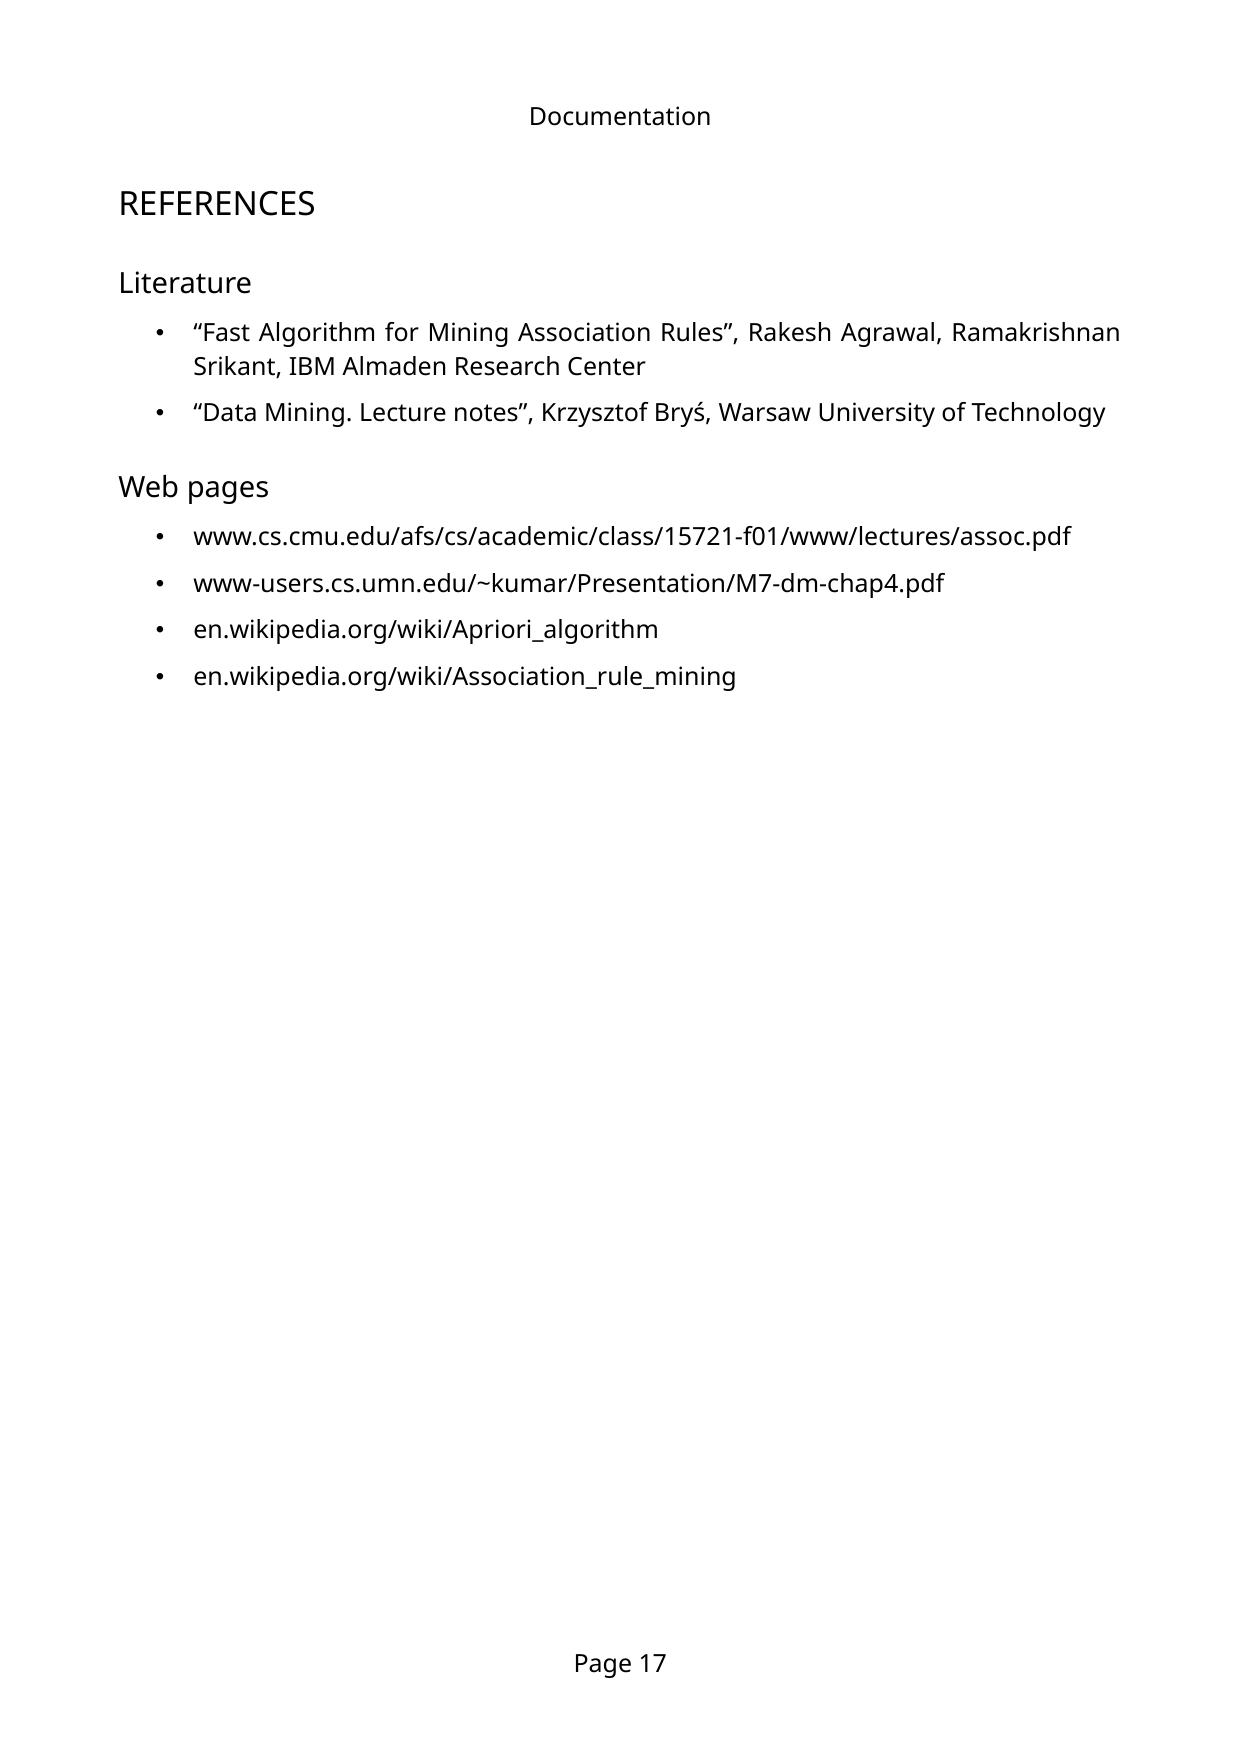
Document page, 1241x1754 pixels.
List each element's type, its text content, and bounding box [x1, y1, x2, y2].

subtitle Web pages [118, 467, 1122, 506]
list www.cs.cmu.edu/afs/cs/academic/class/15721-f01/www/lectures/assoc.pdf [156, 519, 1122, 553]
list “Fast Algorithm for Mining Association Rules”, Rakesh Agrawal, Ramakrishnan Srikant, IBM Almaden Research Center [156, 314, 1122, 382]
list en.wikipedia.org/wiki/Apriori_algorithm [156, 612, 1122, 646]
list en.wikipedia.org/wiki/Association_rule_mining [156, 658, 1122, 692]
list www-users.cs.umn.edu/~kumar/Presentation/M7-dm-chap4.pdf [156, 565, 1122, 599]
subtitle Literature [118, 262, 1122, 302]
subtitle REFERENCES [118, 179, 1122, 225]
list “Data Mining. Lecture notes”, Krzysztof Bryś, Warsaw University of Technology [156, 395, 1122, 429]
